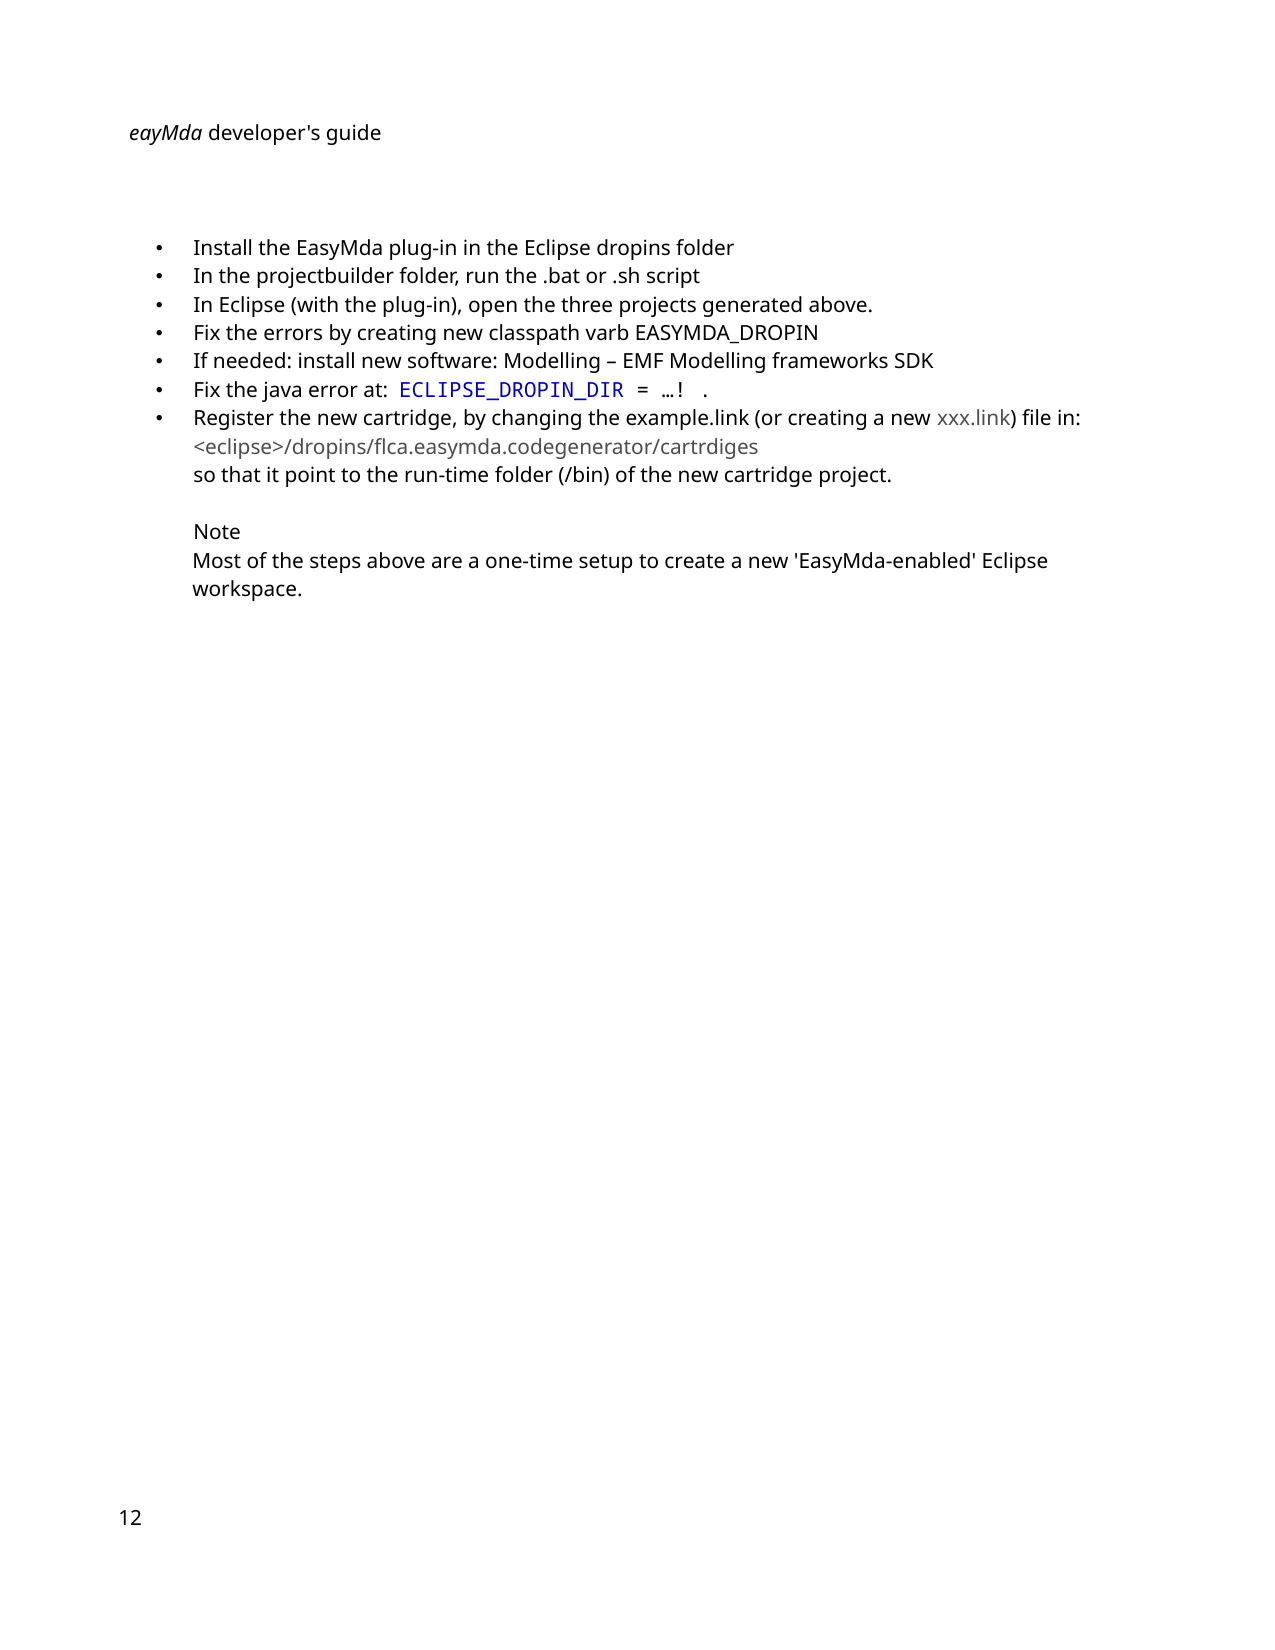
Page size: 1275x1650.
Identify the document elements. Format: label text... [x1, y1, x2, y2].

text Most of the steps above are a one-time setup to create a new 'EasyMda-enabled' Eclipse workspace. [192, 546, 1157, 603]
list Register the new cartridge, by changing the example.link (or creating a new xxx.link) file in: <eclipse>/dropins/flca.easymda.codegenerator/cartrdiges so that it point to the run-time folder (/bin) of the new cartridge project. [156, 403, 1157, 489]
list Install the EasyMda plug-in in the Eclipse dropins folder [156, 233, 1157, 261]
list In the projectbuilder folder, run the .bat or .sh script [156, 261, 1157, 290]
list Fix the java error at: ECLIPSE_DROPIN_DIR = …! . [156, 375, 1157, 403]
list If needed: install new software: Modelling – EMF Modelling frameworks SDK [156, 347, 1157, 375]
list In Eclipse (with the plug-in), open the three projects generated above. [156, 290, 1157, 318]
list Fix the errors by creating new classpath varb EASYMDA_DROPIN [156, 318, 1157, 347]
text Note [193, 517, 1157, 546]
